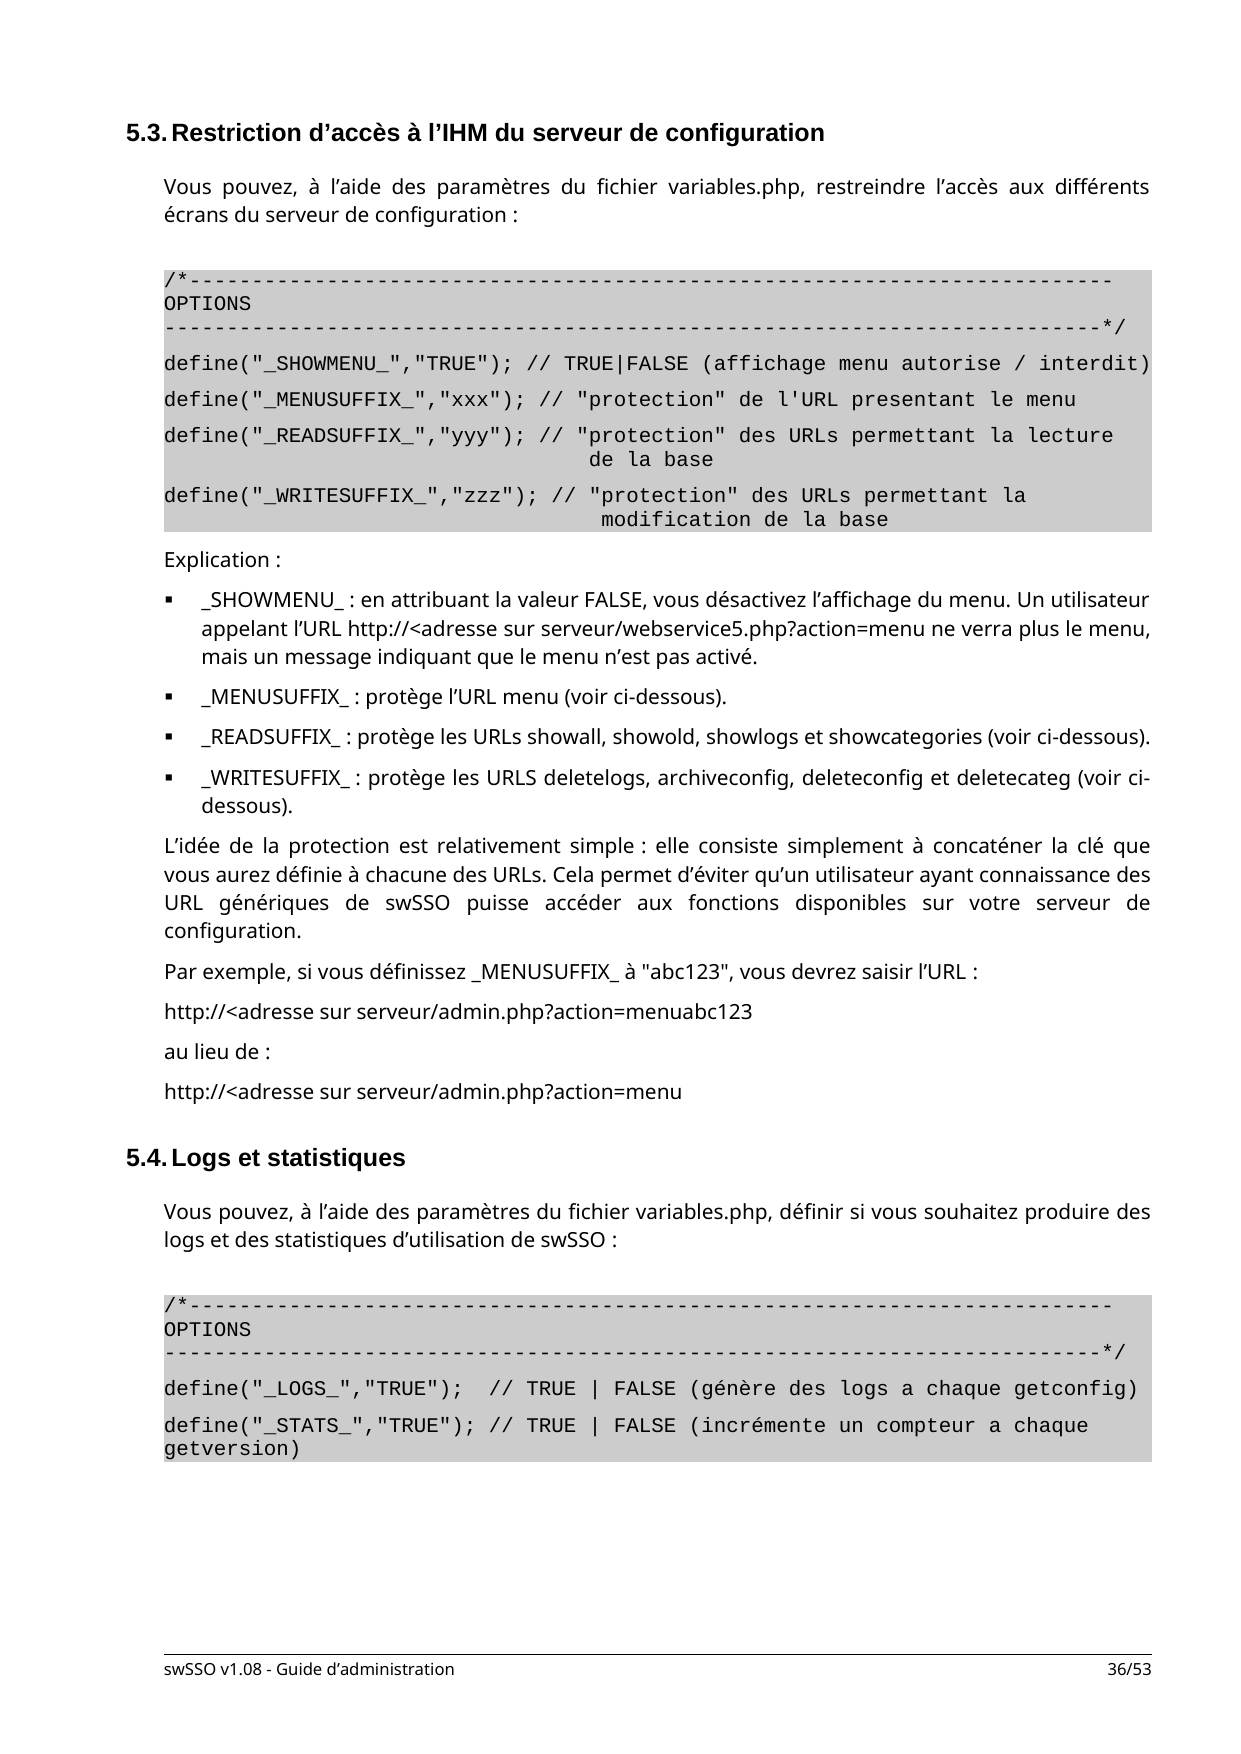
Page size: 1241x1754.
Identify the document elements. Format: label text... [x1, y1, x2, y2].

text ---------------------------------------------------------------------------*/ [164, 317, 1152, 341]
list _WRITESUFFIX_ : protège les URLS deletelogs, archiveconfig, deleteconfig et deletecateg (voir ci-dessous). [164, 763, 1152, 819]
list _SHOWMENU_ : en attribuant la valeur FALSE, vous désactivez l’affichage du menu. Un utilisateur appelant l’URL http://<adresse sur serveur/webservice5.php?action=menu ne verra plus le menu, mais un message indiquant que le menu n’est pas activé. [164, 585, 1152, 671]
list Par exemple, si vous définissez _MENUSUFFIX_ à "abc123", vous devrez saisir l’URL : [164, 957, 1152, 985]
text OPTIONS [164, 293, 1152, 317]
text define("_READSUFFIX_","yyy"); // "protection" des URLs permettant la lecture de la base [164, 425, 1152, 473]
list _MENUSUFFIX_ : protège l’URL menu (voir ci-dessous). [164, 682, 1152, 711]
text define("_LOGS_","TRUE"); // TRUE | FALSE (génère des logs a chaque getconfig) [164, 1378, 1152, 1402]
text Explication : [164, 545, 1152, 573]
list http://<adresse sur serveur/admin.php?action=menuabc123 [164, 997, 1152, 1026]
list L’idée de la protection est relativement simple : elle consiste simplement à concaténer la clé que vous aurez définie à chacune des URLs. Cela permet d’éviter qu’un utilisateur ayant connaissance des URL génériques de swSSO puisse accéder aux fonctions disponibles sur votre serveur de configuration. [164, 831, 1152, 945]
text Vous pouvez, à l’aide des paramètres du fichier variables.php, restreindre l’accès aux différents écrans du serveur de configuration : [164, 172, 1152, 229]
text define("_SHOWMENU_","TRUE"); // TRUE|FALSE (affichage menu autorise / interdit) [164, 353, 1152, 377]
text /*-------------------------------------------------------------------------- [164, 1295, 1152, 1319]
text OPTIONS [164, 1319, 1152, 1342]
text ---------------------------------------------------------------------------*/ [164, 1342, 1152, 1366]
text /*-------------------------------------------------------------------------- [164, 270, 1152, 293]
list _READSUFFIX_ : protège les URLs showall, showold, showlogs et showcategories (voir ci-dessous). [164, 722, 1152, 751]
text define("_STATS_","TRUE"); // TRUE | FALSE (incrémente un compteur a chaque getversion) [164, 1414, 1152, 1462]
text Vous pouvez, à l’aide des paramètres du fichier variables.php, définir si vous souhaitez produire des logs et des statistiques d’utilisation de swSSO : [164, 1197, 1152, 1254]
list au lieu de : [164, 1037, 1152, 1066]
list http://<adresse sur serveur/admin.php?action=menu [164, 1077, 1152, 1106]
subtitle Logs et statistiques [126, 1143, 1152, 1172]
text define("_WRITESUFFIX_","zzz"); // "protection" des URLs permettant la modification de la base [164, 485, 1152, 532]
subtitle Restriction d’accès à l’IHM du serveur de configuration [126, 118, 1152, 147]
text define("_MENUSUFFIX_","xxx"); // "protection" de l'URL presentant le menu [164, 389, 1152, 413]
